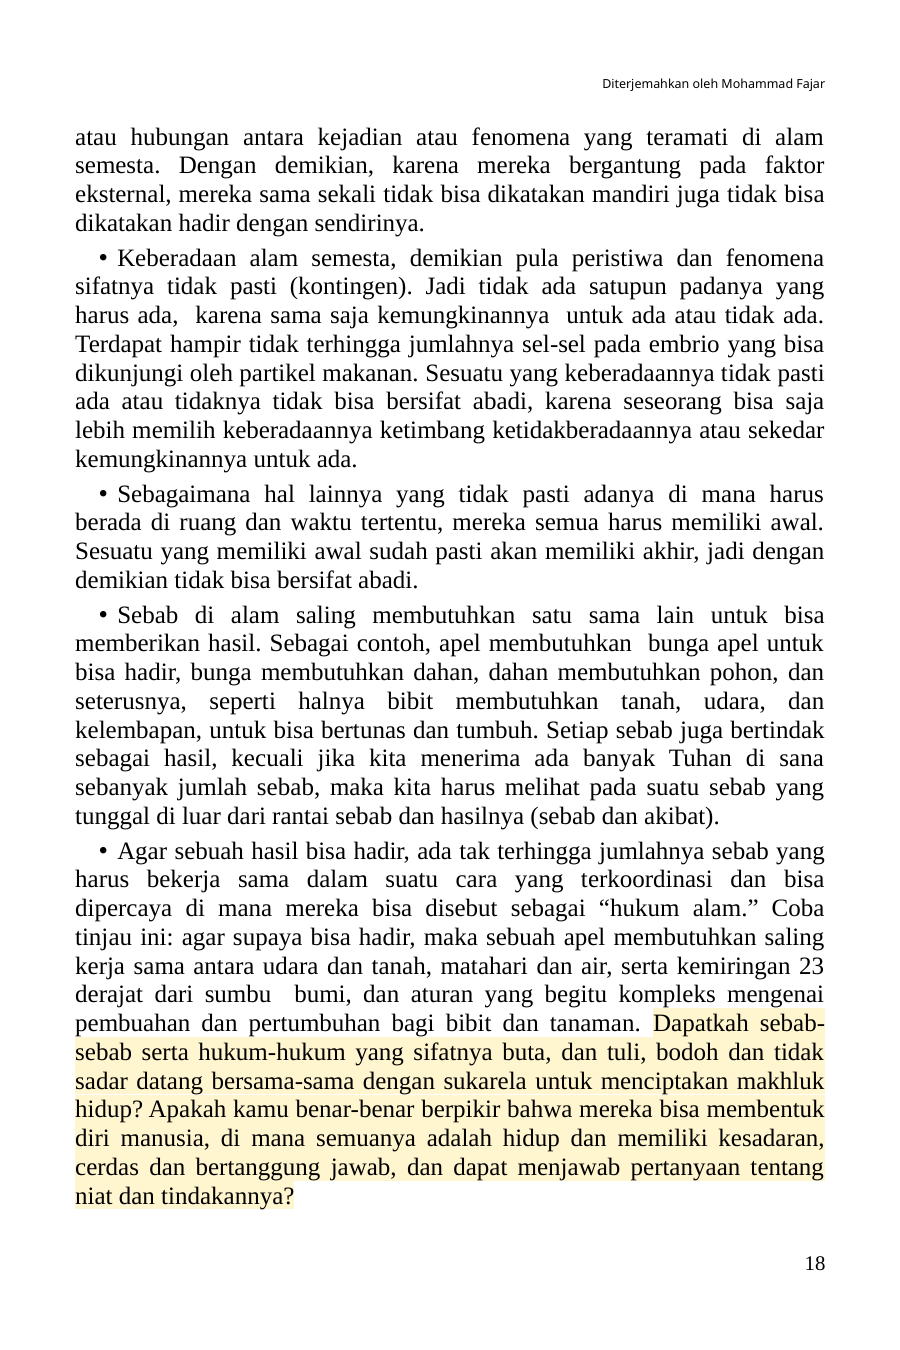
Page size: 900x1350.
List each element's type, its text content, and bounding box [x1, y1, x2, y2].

list Sebagaimana hal lainnya yang tidak pasti adanya di mana harus berada di ruang dan waktu tertentu, mereka semua harus memiliki awal. Sesuatu yang memiliki awal sudah pasti akan memiliki akhir, jadi dengan demikian tidak bisa bersifat abadi. [75, 479, 825, 594]
list Sebab di alam saling membutuhkan satu sama lain untuk bisa memberikan hasil. Sebagai contoh, apel membutuhkan bunga apel untuk bisa hadir, bunga membutuhkan dahan, dahan membutuhkan pohon, dan seterusnya, seperti halnya bibit membutuhkan tanah, udara, dan kelembapan, untuk bisa bertunas dan tumbuh. Setiap sebab juga bertindak sebagai hasil, kecuali jika kita menerima ada banyak Tuhan di sana sebanyak jumlah sebab, maka kita harus melihat pada suatu sebab yang tunggal di luar dari rantai sebab dan hasilnya (sebab dan akibat). [75, 600, 825, 830]
list atau hubungan antara kejadian atau fenomena yang teramati di alam semesta. Dengan demikian, karena mereka bergantung pada faktor eksternal, mereka sama sekali tidak bisa dikatakan mandiri juga tidak bisa dikatakan hadir dengan sendirinya. [75, 122, 825, 237]
list Agar sebuah hasil bisa hadir, ada tak terhingga jumlahnya sebab yang harus bekerja sama dalam suatu cara yang terkoordinasi dan bisa dipercaya di mana mereka bisa disebut sebagai “hukum alam.” Coba tinjau ini: agar supaya bisa hadir, maka sebuah apel membutuhkan saling kerja sama antara udara dan tanah, matahari dan air, serta kemiringan 23 derajat dari sumbu bumi, dan aturan yang begitu kompleks mengenai pembuahan dan pertumbuhan bagi bibit dan tanaman. Dapatkah sebab-sebab serta hukum-hukum yang sifatnya buta, dan tuli, bodoh dan tidak sadar datang bersama-sama dengan sukarela untuk menciptakan makhluk hidup? Apakah kamu benar-benar berpikir bahwa mereka bisa membentuk diri manusia, di mana semuanya adalah hidup dan memiliki kesadaran, cerdas dan bertanggung jawab, dan dapat menjawab pertanyaan tentang niat dan tindakannya? [75, 836, 825, 1209]
list Keberadaan alam semesta, demikian pula peristiwa dan fenomena sifatnya tidak pasti (kontingen). Jadi tidak ada satupun padanya yang harus ada, karena sama saja kemungkinannya untuk ada atau tidak ada. Terdapat hampir tidak terhingga jumlahnya sel-sel pada embrio yang bisa dikunjungi oleh partikel makanan. Sesuatu yang keberadaannya tidak pasti ada atau tidaknya tidak bisa bersifat abadi, karena seseorang bisa saja lebih memilih keberadaannya ketimbang ketidakberadaannya atau sekedar kemungkinannya untuk ada. [75, 243, 825, 473]
